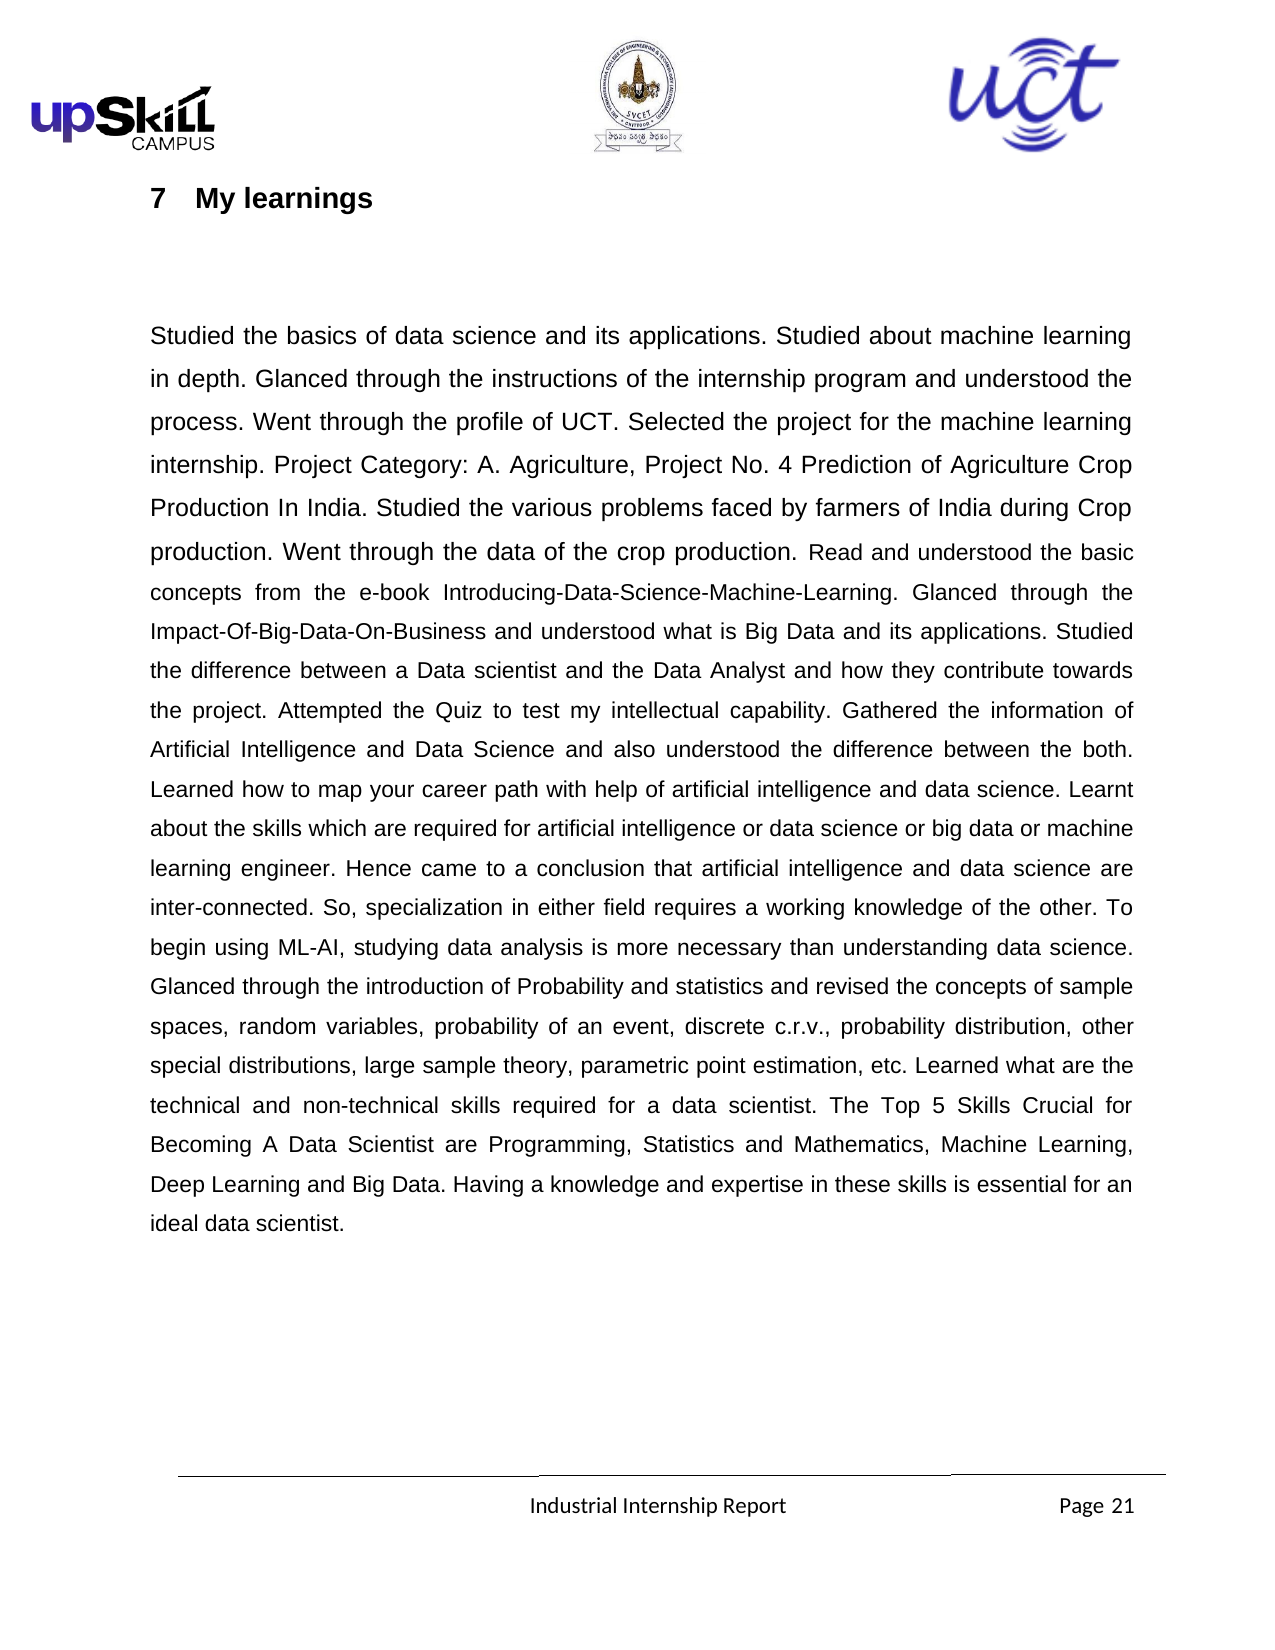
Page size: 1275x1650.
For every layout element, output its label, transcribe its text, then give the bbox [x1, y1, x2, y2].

picture [0, 73, 246, 154]
subtitle My learnings [150, 181, 1134, 215]
picture [946, 28, 1125, 154]
text Studied the basics of data science and its applications. Studied about machine learning in depth. Glanced through the instructions of the internship program and understood the process. Went through the profile of UCT. Selected the project for the machine learning internship. Project Category: A. Agriculture, Project No. 4 Prediction of Agriculture Crop Production In India. Studied the various problems faced by farmers of India during Crop production. Went through the data of the crop production. Read and understood the basic concepts from the e-book Introducing-Data-Science-Machine-Learning. Glanced through the Impact-Of-Big-Data-On-Business and understood what is Big Data and its applications. Studied the difference between a Data scientist and the Data Analyst and how they contribute towards the project. Attempted the Quiz to test my intellectual capability. Gathered the information of Artificial Intelligence and Data Science and also understood the difference between the both. Learned how to map your career path with help of artificial intelligence and data science. Learnt about the skills which are required for artificial intelligence or data science or big data or machine learning engineer. Hence came to a conclusion that artificial intelligence and data science are inter-connected. So, specialization in either field requires a working knowledge of the other. To begin using ML-AI, studying data analysis is more necessary than understanding data science. Glanced through the introduction of Probability and statistics and revised the concepts of sample spaces, random variables, probability of an event, discrete c.r.v., probability distribution, other special distributions, large sample theory, parametric point estimation, etc. Learned what are the technical and non-technical skills required for a data scientist. The Top 5 Skills Crucial for Becoming A Data Scientist are Programming, Statistics and Mathematics, Machine Learning, Deep Learning and Big Data. Having a knowledge and expertise in these skills is essential for an ideal data scientist. [150, 321, 1134, 1236]
picture [568, 32, 707, 154]
